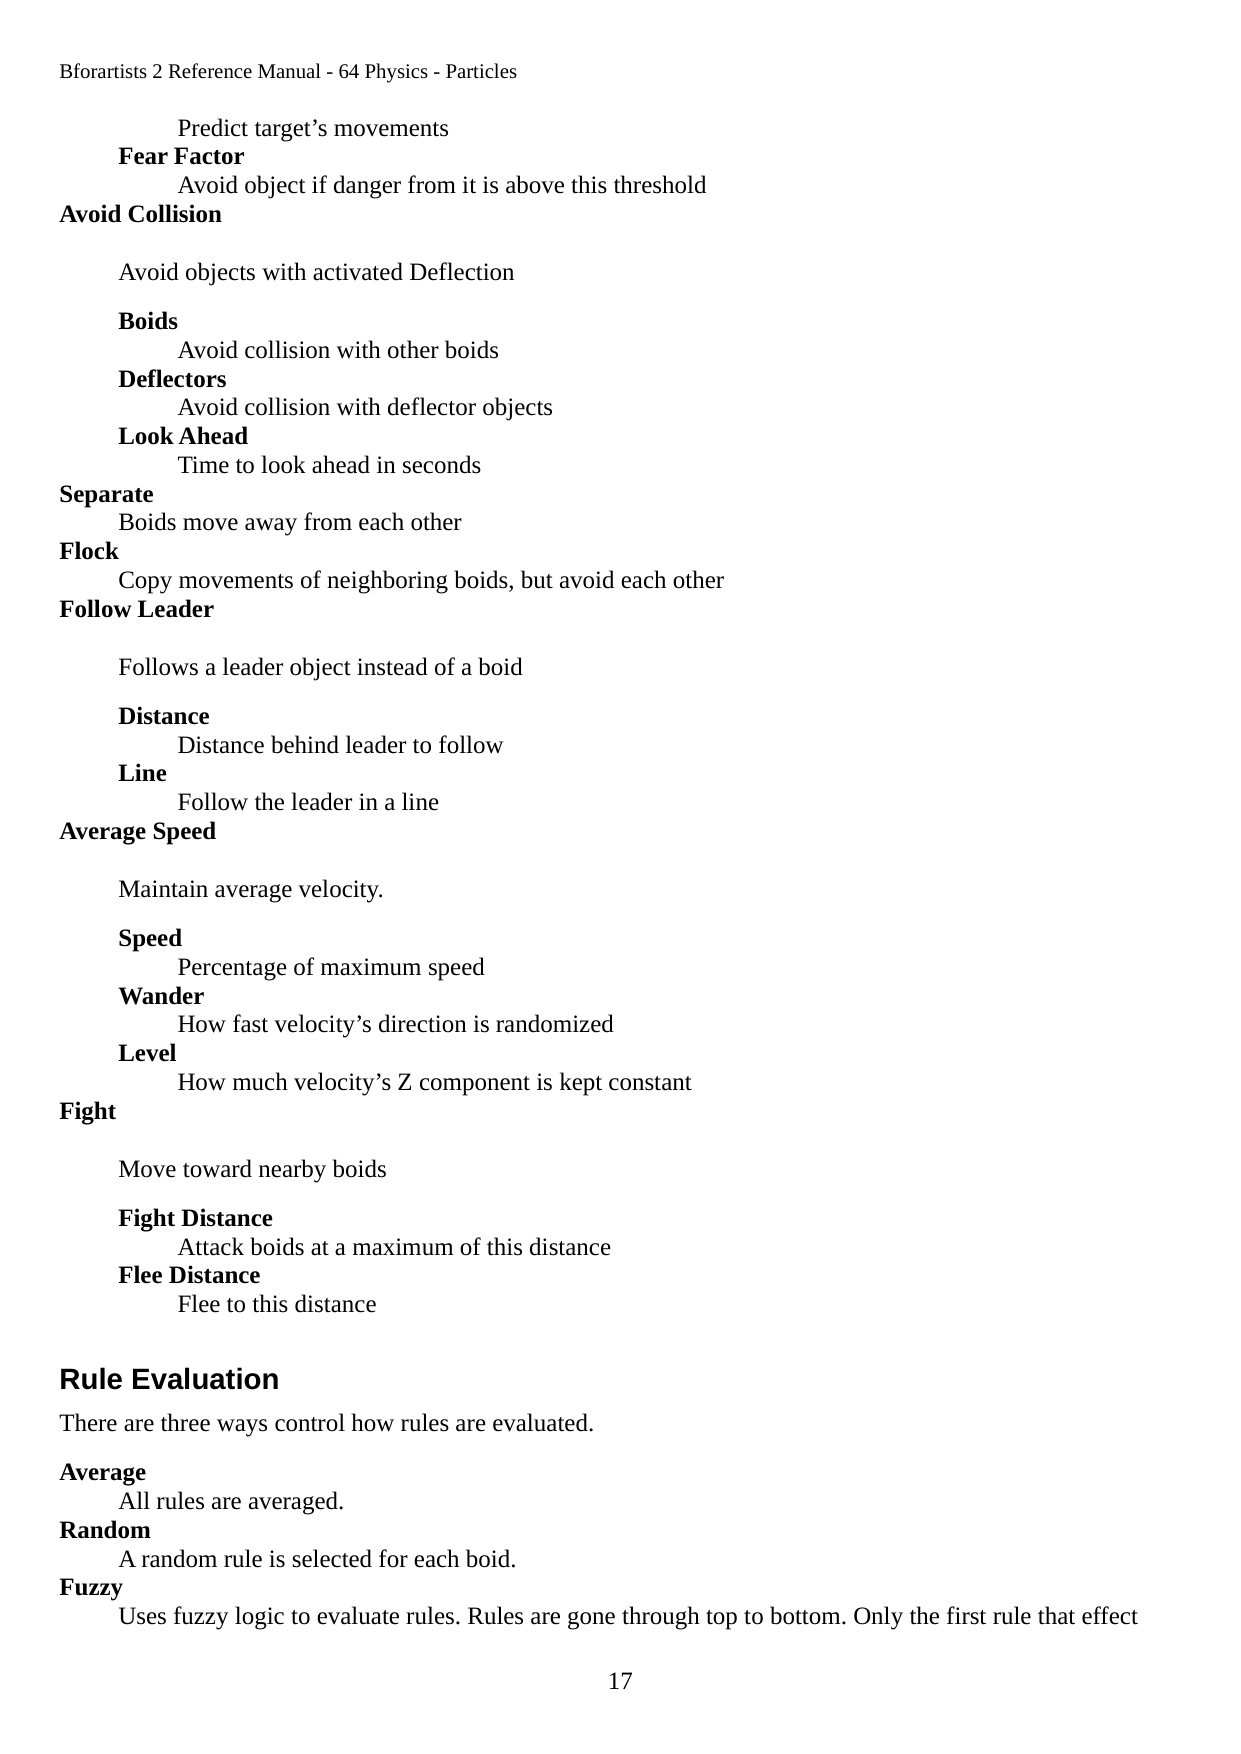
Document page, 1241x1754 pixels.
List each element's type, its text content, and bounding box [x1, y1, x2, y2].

subtitle Level [118, 1038, 1181, 1067]
list Follow the leader in a line [177, 787, 1181, 816]
subtitle Flee Distance [118, 1261, 1181, 1289]
list Distance behind leader to follow [177, 730, 1181, 758]
subtitle Deflectors [118, 364, 1181, 392]
subtitle Rule Evaluation [59, 1362, 1181, 1396]
subtitle Fuzzy [59, 1572, 1181, 1601]
list Flee to this distance [177, 1289, 1181, 1318]
subtitle Line [118, 758, 1181, 787]
list Copy movements of neighboring boids, but avoid each other [118, 565, 1181, 594]
subtitle Fear Factor [118, 141, 1181, 170]
subtitle Follow Leader [59, 594, 1181, 622]
subtitle Look Ahead [118, 421, 1181, 450]
list Attack boids at a maximum of this distance [177, 1232, 1181, 1261]
subtitle Speed [118, 923, 1181, 952]
subtitle Avoid Collision [59, 199, 1181, 228]
subtitle Wander [118, 981, 1181, 1009]
list Avoid collision with other boids [177, 335, 1181, 364]
subtitle Separate [59, 479, 1181, 507]
list Predict target’s movements [177, 113, 1181, 141]
list How fast velocity’s direction is randomized [177, 1009, 1181, 1038]
text Avoid objects with activated Deflection [118, 257, 1181, 286]
subtitle Fight Distance [118, 1203, 1181, 1232]
subtitle Average [59, 1457, 1181, 1486]
subtitle Random [59, 1515, 1181, 1544]
subtitle Distance [118, 701, 1181, 730]
list Uses fuzzy logic to evaluate rules. Rules are gone through top to bottom. Only the first rule that effect [118, 1601, 1181, 1630]
list All rules are averaged. [118, 1486, 1181, 1515]
text Follows a leader object instead of a boid [118, 652, 1181, 681]
list Percentage of maximum speed [177, 952, 1181, 981]
list Boids move away from each other [118, 507, 1181, 536]
list How much velocity’s Z component is kept constant [177, 1067, 1181, 1096]
list Avoid object if danger from it is above this threshold [177, 170, 1181, 199]
list Avoid collision with deflector objects [177, 392, 1181, 421]
text Maintain average velocity. [118, 874, 1181, 903]
text There are three ways control how rules are evaluated. [59, 1408, 1181, 1437]
subtitle Boids [118, 306, 1181, 335]
subtitle Flock [59, 536, 1181, 565]
subtitle Fight [59, 1096, 1181, 1124]
subtitle Average Speed [59, 816, 1181, 845]
list Time to look ahead in seconds [177, 450, 1181, 479]
text Move toward nearby boids [118, 1154, 1181, 1183]
list A random rule is selected for each boid. [118, 1544, 1181, 1572]
